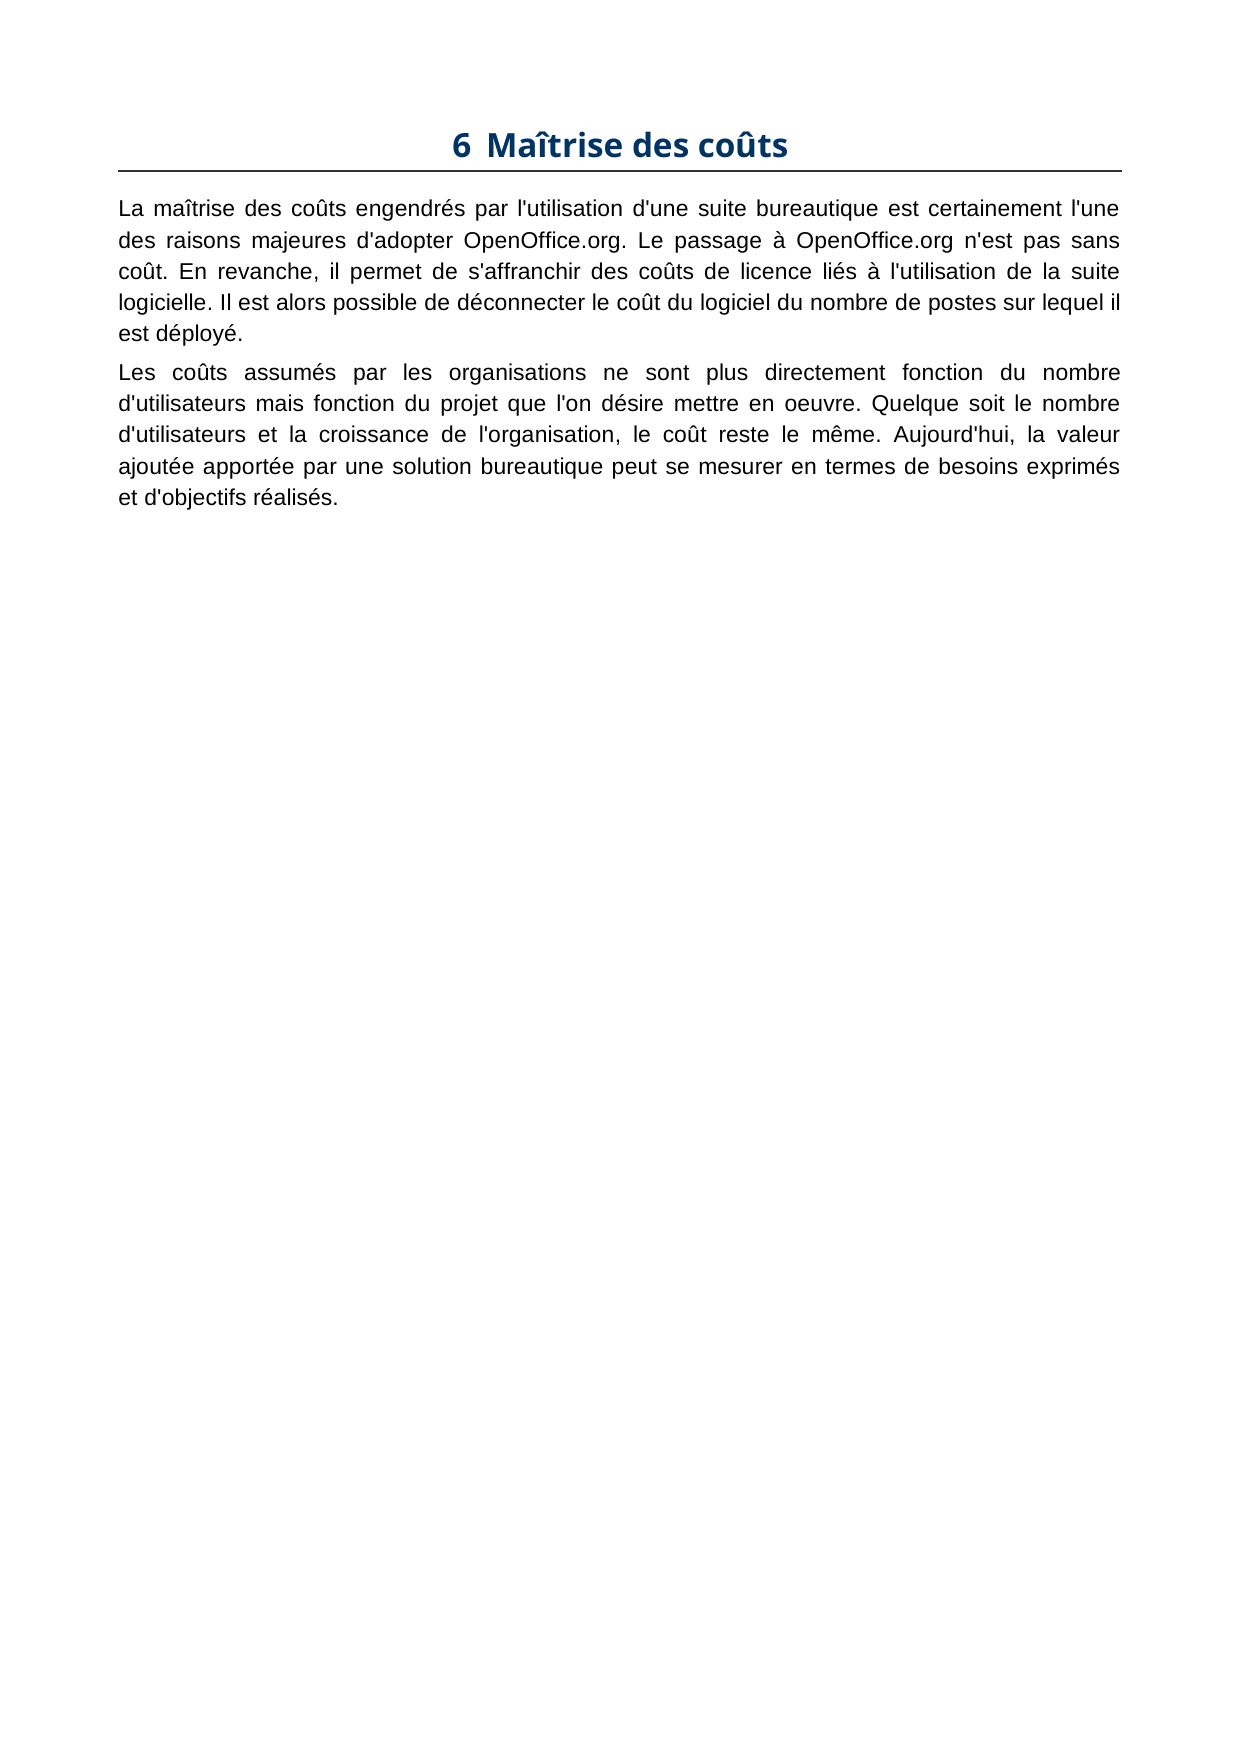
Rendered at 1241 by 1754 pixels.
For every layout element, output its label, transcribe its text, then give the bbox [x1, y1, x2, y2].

text Les coûts assumés par les organisations ne sont plus directement fonction du nombre d'utilisateurs mais fonction du projet que l'on désire mettre en oeuvre. Quelque soit le nombre d'utilisateurs et la croissance de l'organisation, le coût reste le même. Aujourd'hui, la valeur ajoutée apportée par une solution bureautique peut se mesurer en termes de besoins exprimés et d'objectifs réalisés. [118, 359, 1122, 510]
text La maîtrise des coûts engendrés par l'utilisation d'une suite bureautique est certainement l'une des raisons majeures d'adopter OpenOffice.org. Le passage à OpenOffice.org n'est pas sans coût. En revanche, il permet de s'affranchir des coûts de licence liés à l'utilisation de la suite logicielle. Il est alors possible de déconnecter le coût du logiciel du nombre de postes sur lequel il est déployé. [118, 196, 1122, 347]
subtitle Maîtrise des coûts [118, 118, 1122, 170]
